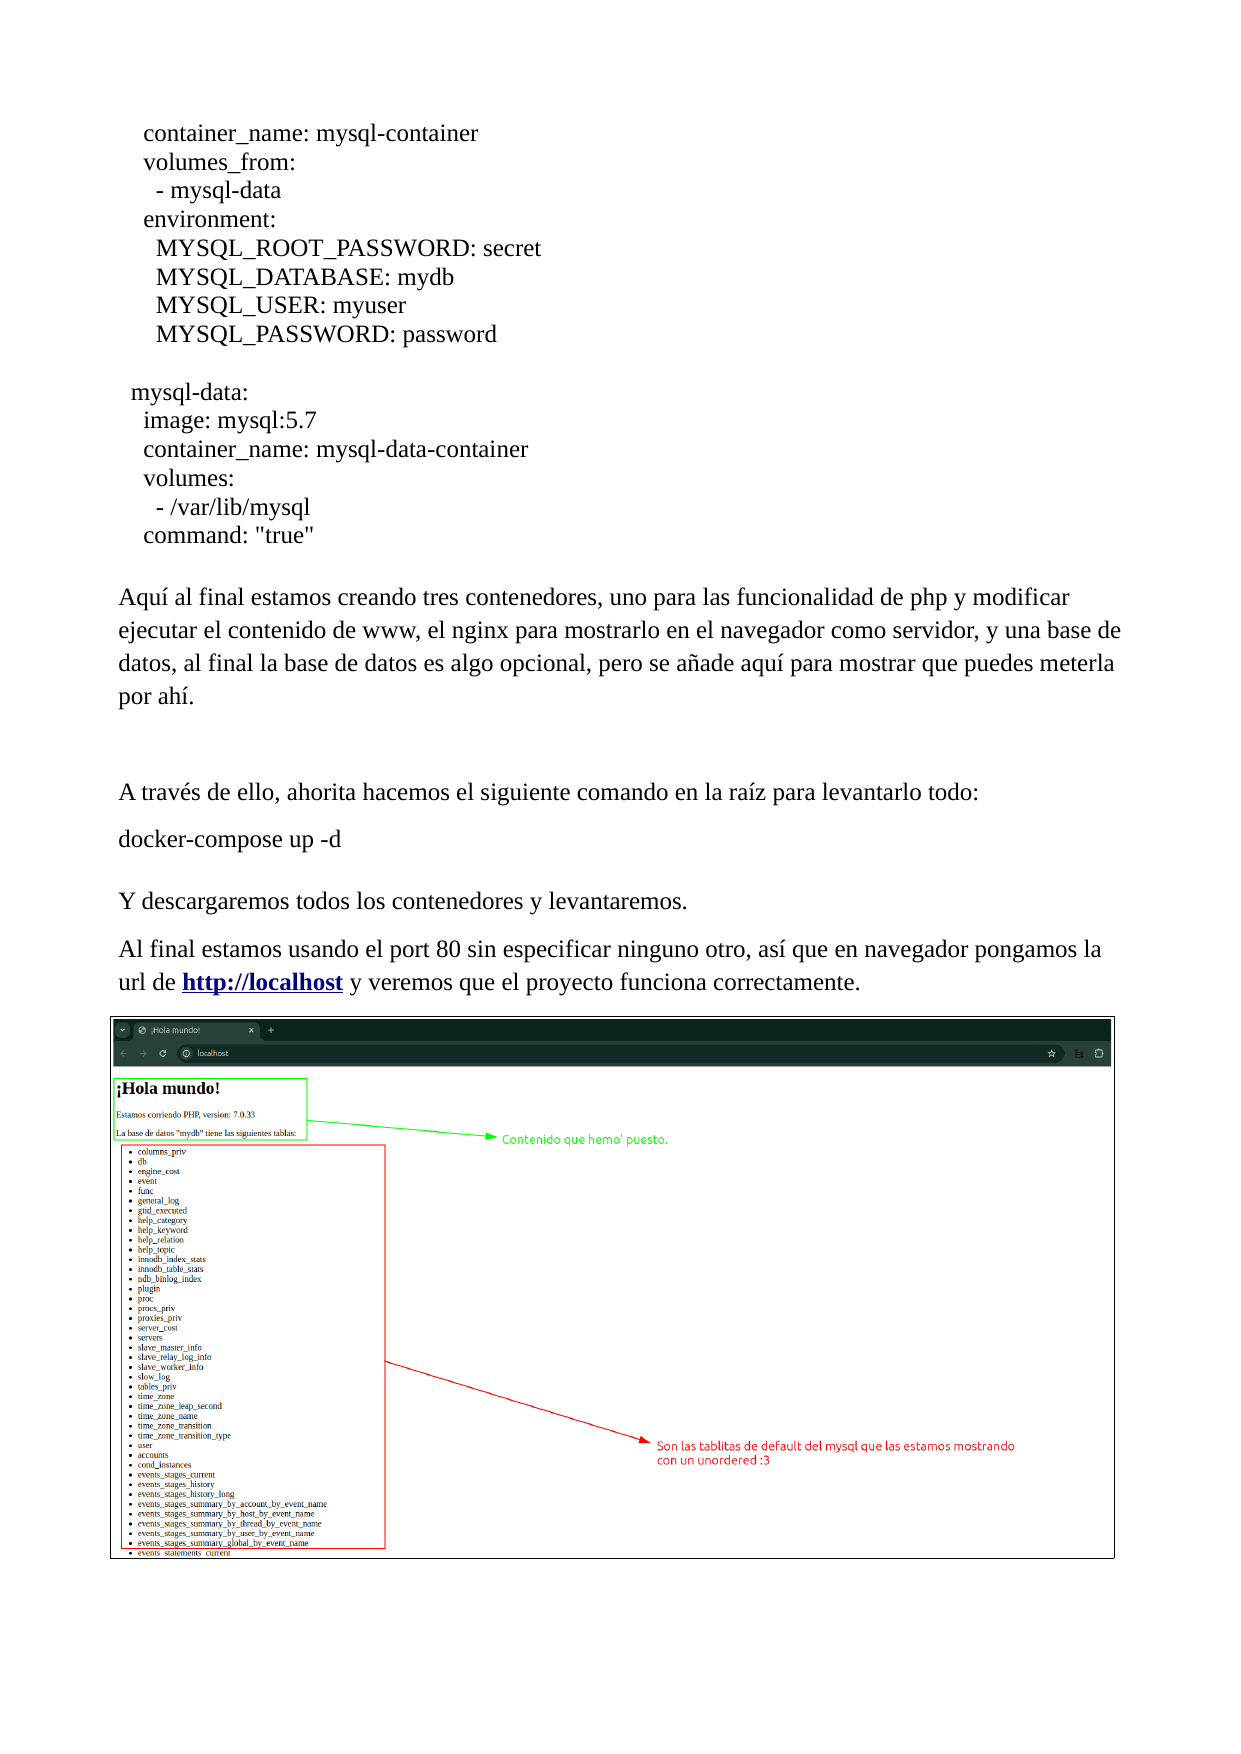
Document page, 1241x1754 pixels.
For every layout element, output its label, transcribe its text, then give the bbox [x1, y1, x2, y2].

text Y descargaremos todos los contenedores y levantaremos. [118, 853, 1122, 915]
text Al final estamos usando el port 80 sin especificar ninguno otro, así que en navegador pongamos la url de http://localhost y veremos que el proyecto funciona correctamente. [118, 934, 1122, 1587]
text Aquí al final estamos creando tres contenedores, uno para las funcionalidad de php y modificar ejecutar el contenido de www, el nginx para mostrarlo en el navegador como servidor, y una base de datos, al final la base de datos es algo opcional, pero se añade aquí para mostrar que puedes meterla por ahí. [118, 549, 1122, 710]
text A través de ello, ahorita hacemos el siguiente comando en la raíz para levantarlo todo: [118, 777, 1122, 805]
table_header docker-compose up -d [118, 824, 1122, 853]
picture [113, 1019, 1112, 1556]
table_header container_name: mysql-container volumes_from: - mysql-data environment: MYSQL_ROOT_PASSWORD: secret MYSQL_DATABASE: mydb MYSQL_USER: myuser MYSQL_PASSWORD: password mysql-data: image: mysql:5.7 container_name: mysql-data-container volumes: - /var/lib/mysql command: "true" [118, 118, 1122, 549]
